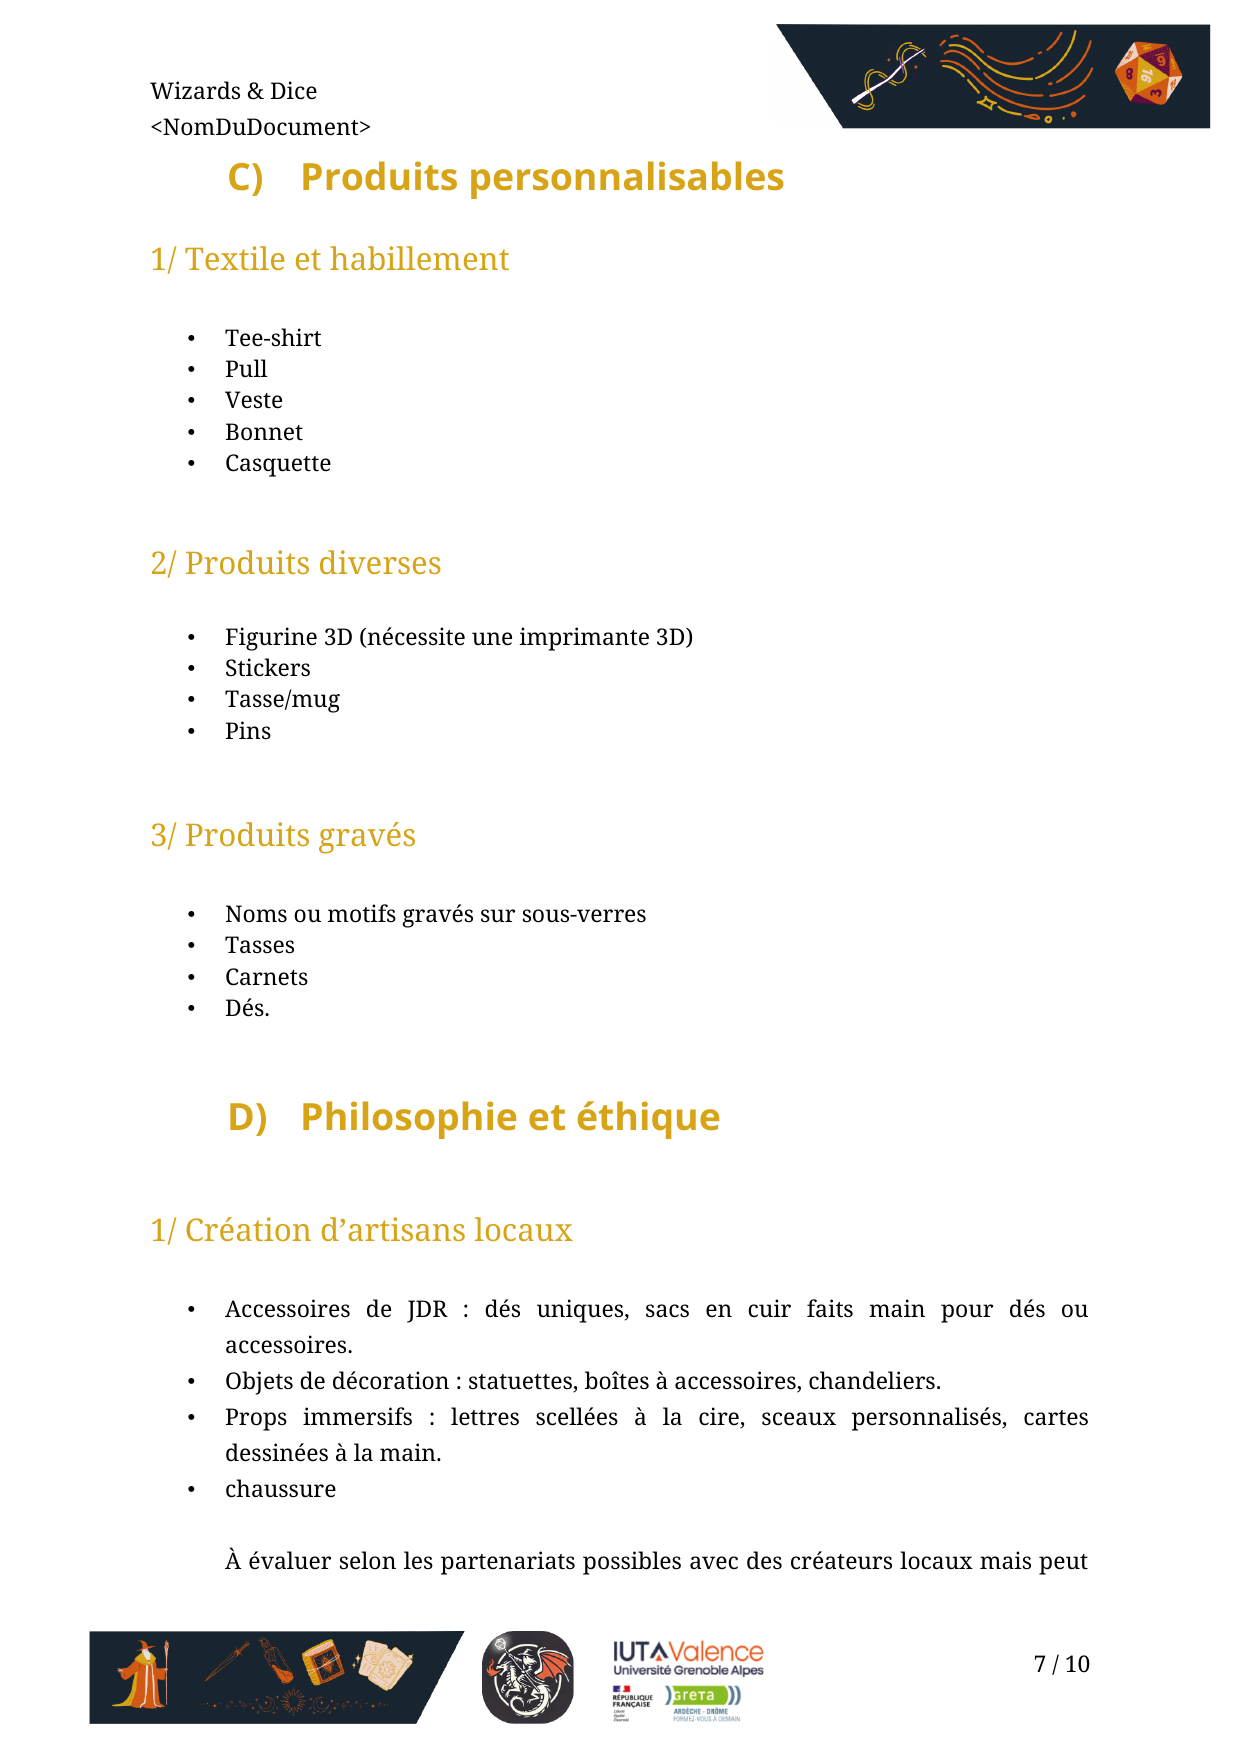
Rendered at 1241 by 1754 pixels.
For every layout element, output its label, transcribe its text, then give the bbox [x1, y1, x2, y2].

list Casquette [187, 447, 1090, 478]
list Objets de décoration : statuettes, boîtes à accessoires, chandeliers. [187, 1365, 1090, 1396]
picture [81, 1620, 788, 1733]
list Tee-shirt [187, 322, 1090, 353]
list Tasse/mug [187, 683, 1090, 714]
list Carnets [187, 960, 1090, 992]
text À évaluer selon les partenariats possibles avec des créateurs locaux mais peut [150, 1545, 1090, 1576]
list Props immersifs : lettres scellées à la cire, sceaux personnalisés, cartes dessinées à la main. [187, 1401, 1090, 1468]
list Figurine 3D (nécessite une imprimante 3D) [187, 621, 1090, 652]
picture [771, 21, 1218, 131]
list Veste [187, 384, 1090, 416]
list Noms ou motifs gravés sur sous-verres [187, 898, 1090, 929]
list Pins [187, 714, 1090, 746]
subtitle Création d’artisans locaux [150, 1208, 1090, 1251]
list Accessoires de JDR : dés uniques, sacs en cuir faits main pour dés ou accessoires. [187, 1293, 1090, 1360]
list Stickers [187, 652, 1090, 683]
list Tasses [187, 929, 1090, 960]
subtitle Textile et habillement [150, 237, 1090, 279]
subtitle Produits gravés [150, 813, 1090, 856]
list chaussure [187, 1473, 1090, 1504]
subtitle Produits diverses [150, 541, 1090, 583]
subtitle Philosophie et éthique [227, 1090, 1090, 1141]
list Dés. [187, 992, 1090, 1023]
list Bonnet [187, 416, 1090, 447]
list Pull [187, 353, 1090, 384]
subtitle Produits personnalisables [227, 150, 1090, 201]
